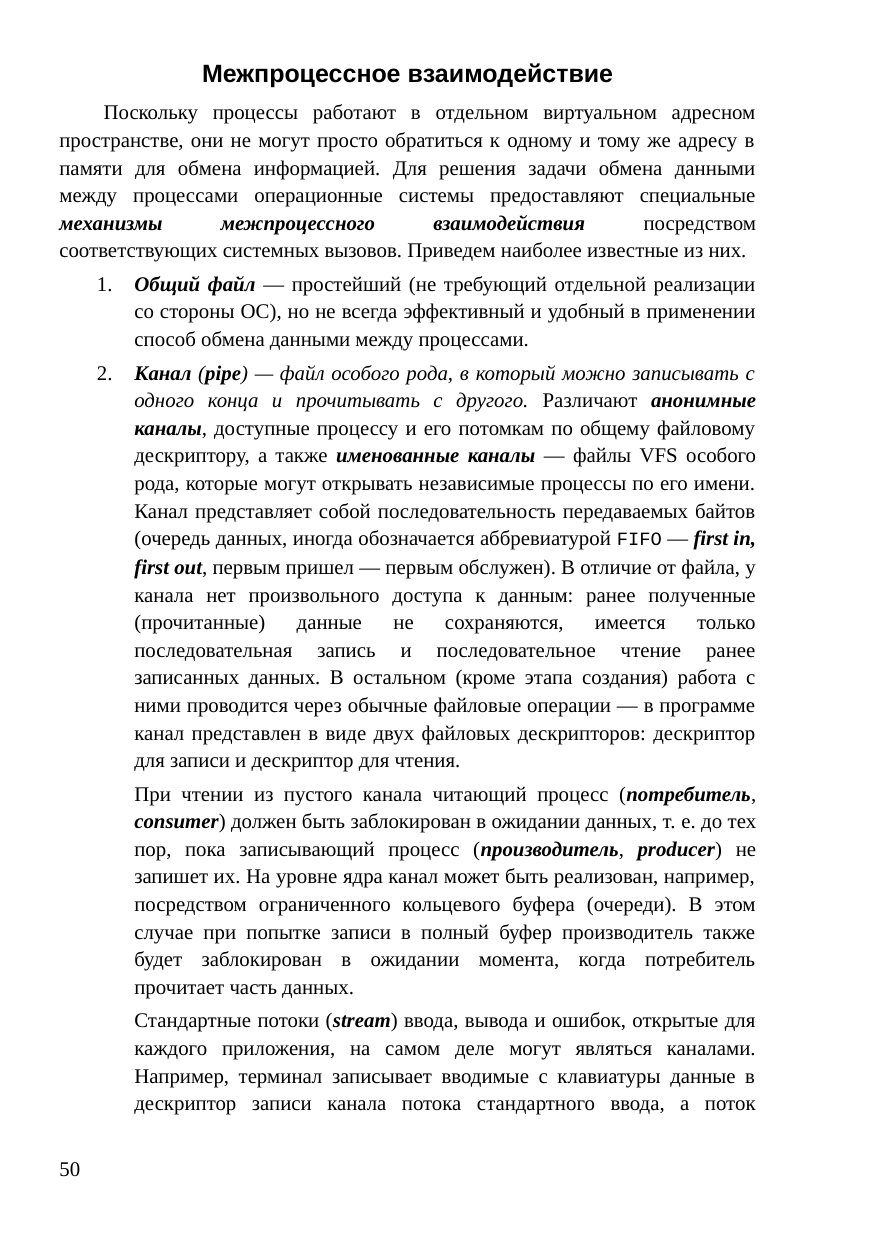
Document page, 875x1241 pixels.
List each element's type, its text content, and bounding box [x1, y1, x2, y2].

list При чтении из пустого канала читающий процесс (потребитель, consumer) должен быть заблокирован в ожидании данных, т. е. до тех пор, пока записывающий процесс (производитель, producer) не запишет их. На уровне ядра канал может быть реализован, например, посредством ограниченного кольцевого буфера (очереди). В этом случае при попытке записи в полный буфер производитель также будет заблокирован в ожидании момента, когда потребитель прочитает часть данных. [97, 782, 756, 999]
list Канал (pipe) — файл особого рода, в который можно записывать с одного конца и прочитывать с другого. Различают анонимные каналы, доступные процессу и его потомкам по общему файловому дескриптору, а также именованные каналы — файлы VFS особого рода, которые могут открывать независимые процессы по его имени. Канал представляет собой последовательность передаваемых байтов (очередь данных, иногда обозначается аббревиатурой FIFO — first in, first out, первым пришел — первым обслужен). В отличие от файла, у канала нет произвольного доступа к данным: ранее полученные (прочитанные) данные не сохраняются, имеется только последовательная запись и последовательное чтение ранее записанных данных. В остальном (кроме этапа создания) работа с ними проводится через обычные файловые операции — в программе канал представлен в виде двух файловых дескрипторов: дескриптор для записи и дескриптор для чтения. [97, 361, 756, 772]
list Стандартные потоки (stream) ввода, вывода и ошибок, открытые для каждого приложения, на самом деле могут являться каналами. Например, терминал записывает вводимые с клавиатуры данные в дескриптор записи канала потока стандартного ввода, а поток [97, 1008, 756, 1115]
list Общий файл — простейший (не требующий отдельной реализации со стороны ОС), но не всегда эффективный и удобный в применении способ обмена данными между процессами. [97, 272, 756, 351]
text Поскольку процессы работают в отдельном виртуальном адресном пространстве, они не могут просто обратиться к одному и тому же адресу в памяти для обмена информацией. Для решения задачи обмена данными между процессами операционные системы предоставляют специальные механизмы межпроцессного взаимодействия посредством соответствующих системных вызовов. Приведем наиболее известные из них. [59, 100, 756, 262]
subtitle Межпроцессное взаимодействие [118, 59, 697, 88]
